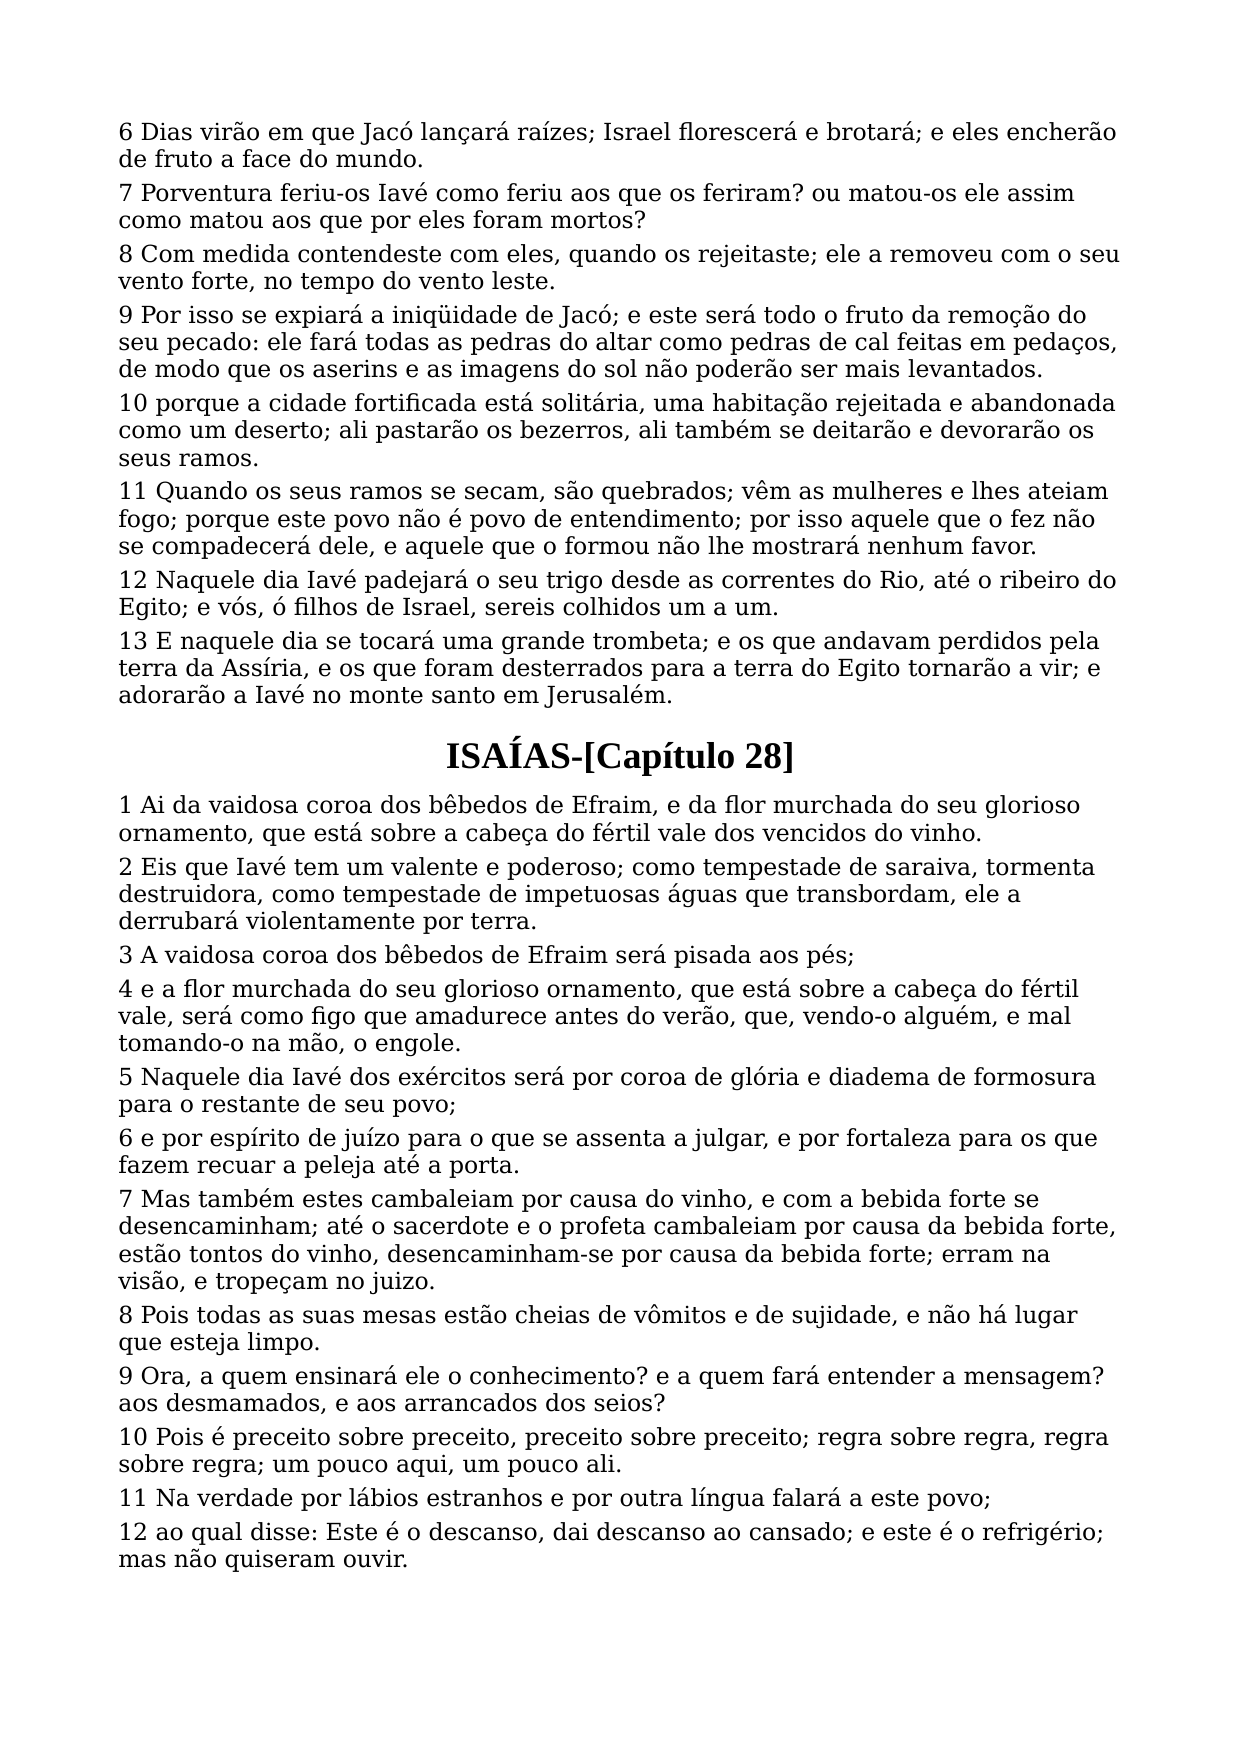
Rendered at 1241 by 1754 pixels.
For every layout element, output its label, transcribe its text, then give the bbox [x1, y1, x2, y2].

text 1 Ai da vaidosa coroa dos bêbedos de Efraim, e da flor murchada do seu glorioso ornamento, que está sobre a cabeça do fértil vale dos vencidos do vinho. [118, 792, 1122, 847]
text 7 Mas também estes cambaleiam por causa do vinho, e com a bebida forte se desencaminham; até o sacerdote e o profeta cambaleiam por causa da bebida forte, estão tontos do vinho, desencaminham-se por causa da bebida forte; erram na visão, e tropeçam no juizo. [118, 1186, 1122, 1295]
text 3 A vaidosa coroa dos bêbedos de Efraim será pisada aos pés; [118, 941, 1122, 969]
text 8 Com medida contendeste com eles, quando os rejeitaste; ele a removeu com o seu vento forte, no tempo do vento leste. [118, 240, 1122, 295]
text 2 Eis que Iavé tem um valente e poderoso; como tempestade de saraiva, tormenta destruidora, como tempestade de impetuosas águas que transbordam, ele a derrubará violentamente por terra. [118, 853, 1122, 935]
text 9 Ora, a quem ensinará ele o conhecimento? e a quem fará entender a mensagem? aos desmamados, e aos arrancados dos seios? [118, 1362, 1122, 1417]
text 10 porque a cidade fortificada está solitária, uma habitação rejeitada e abandonada como um deserto; ali pastarão os bezerros, ali também se deitarão e devorarão os seus ramos. [118, 389, 1122, 471]
text 10 Pois é preceito sobre preceito, preceito sobre preceito; regra sobre regra, regra sobre regra; um pouco aqui, um pouco ali. [118, 1423, 1122, 1478]
text 6 e por espírito de juízo para o que se assenta a julgar, e por fortaleza para os que fazem recuar a peleja até a porta. [118, 1124, 1122, 1179]
text 5 Naquele dia Iavé dos exércitos será por coroa de glória e diadema de formosura para o restante de seu povo; [118, 1063, 1122, 1118]
text 13 E naquele dia se tocará uma grande trombeta; e os que andavam perdidos pela terra da Assíria, e os que foram desterrados para a terra do Egito tornarão a vir; e adorarão a Iavé no monte santo em Jerusalém. [118, 627, 1122, 709]
text 12 ao qual disse: Este é o descanso, dai descanso ao cansado; e este é o refrigério; mas não quiseram ouvir. [118, 1518, 1122, 1573]
text 4 e a flor murchada do seu glorioso ornamento, que está sobre a cabeça do fértil vale, será como figo que amadurece antes do verão, que, vendo-o alguém, e mal tomando-o na mão, o engole. [118, 975, 1122, 1057]
text 8 Pois todas as suas mesas estão cheias de vômitos e de sujidade, e não há lugar que esteja limpo. [118, 1301, 1122, 1356]
text 9 Por isso se expiará a iniqüidade de Jacó; e este será todo o fruto da remoção do seu pecado: ele fará todas as pedras do altar como pedras de cal feitas em pedaços, de modo que os aserins e as imagens do sol não poderão ser mais levantados. [118, 301, 1122, 383]
text 12 Naquele dia Iavé padejará o seu trigo desde as correntes do Rio, até o ribeiro do Egito; e vós, ó filhos de Israel, sereis colhidos um a um. [118, 566, 1122, 621]
text 11 Na verdade por lábios estranhos e por outra língua falará a este povo; [118, 1484, 1122, 1512]
text 7 Porventura feriu-os Iavé como feriu aos que os feriram? ou matou-os ele assim como matou aos que por eles foram mortos? [118, 179, 1122, 234]
subtitle ISAÍAS-[Capítulo 28] [118, 733, 1122, 776]
text 11 Quando os seus ramos se secam, são quebrados; vêm as mulheres e lhes ateiam fogo; porque este povo não é povo de entendimento; por isso aquele que o fez não se compadecerá dele, e aquele que o formou não lhe mostrará nenhum favor. [118, 478, 1122, 560]
text 6 Dias virão em que Jacó lançará raízes; Israel florescerá e brotará; e eles encherão de fruto a face do mundo. [118, 118, 1122, 173]
